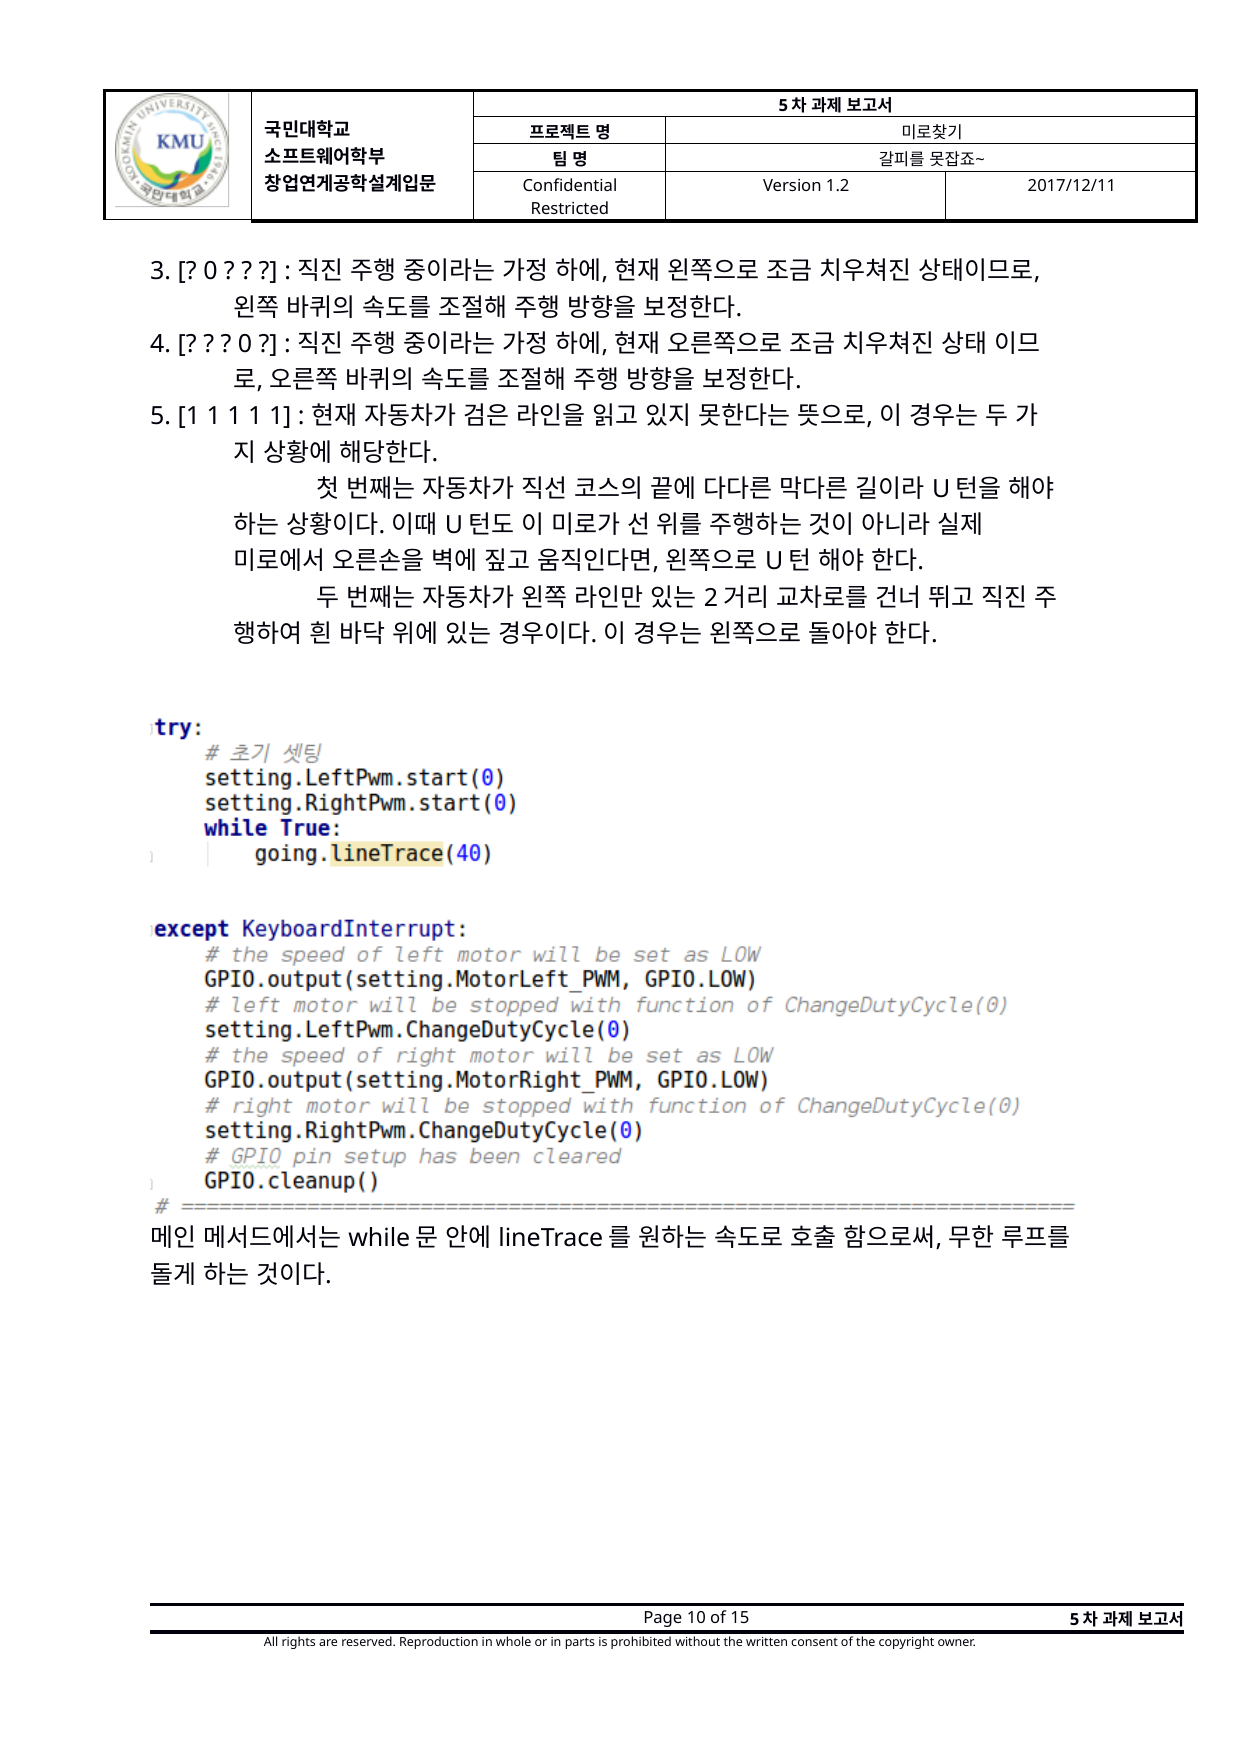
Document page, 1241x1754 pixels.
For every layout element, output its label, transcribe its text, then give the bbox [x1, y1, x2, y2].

text 첫 번째는 자동차가 직선 코스의 끝에 다다른 막다른 길이라 U턴을 해야 하는 상황이다. 이때 U턴도 이 미로가 선 위를 주행하는 것이 아니라 실제 미로에서 오른손을 벽에 짚고 움직인다면, 왼쪽으로 U턴 해야 한다. [150, 468, 1090, 577]
text 5. [1 1 1 1 1] : 현재 자동차가 검은 라인을 읽고 있지 못한다는 뜻으로, 이 경우는 두 가 지 상황에 해당한다. [150, 396, 1090, 468]
text 3. [? 0 ? ? ?] : 직진 주행 중이라는 가정 하에, 현재 왼쪽으로 조금 치우쳐진 상태이므로, 왼쪽 바퀴의 속도를 조절해 주행 방향을 보정한다. [150, 251, 1090, 323]
picture [150, 717, 1091, 1218]
text 두 번째는 자동차가 왼쪽 라인만 있는 2거리 교차로를 건너 뛰고 직진 주 행하여 흰 바닥 위에 있는 경우이다. 이 경우는 왼쪽으로 돌아야 한다. [150, 577, 1090, 649]
text 4. [? ? ? 0 ?] : 직진 주행 중이라는 가정 하에, 현재 오른쪽으로 조금 치우쳐진 상태 이므 로, 오른쪽 바퀴의 속도를 조절해 주행 방향을 보정한다. [150, 323, 1090, 396]
text 메인 메서드에서는 while문 안에 lineTrace를 원하는 속도로 호출 함으로써, 무한 루프를 돌게 하는 것이다. [150, 1218, 1090, 1290]
